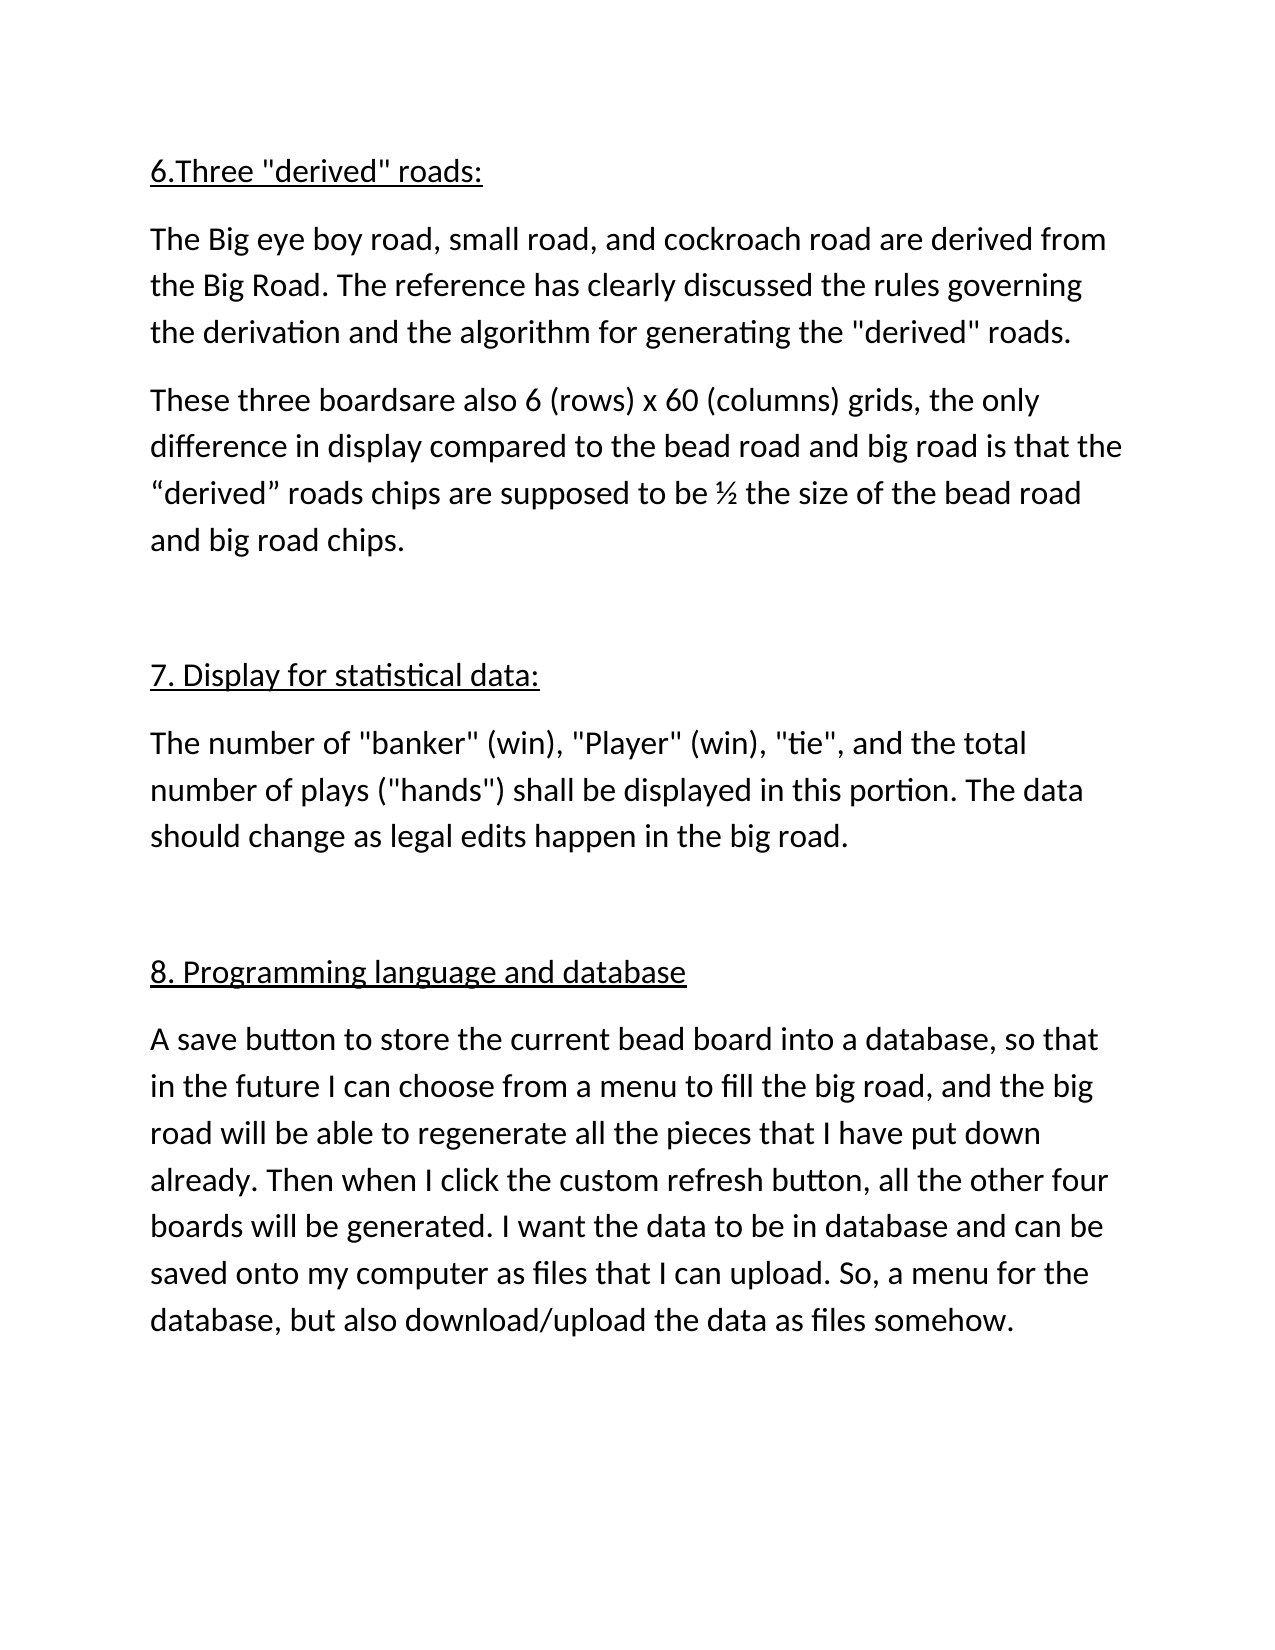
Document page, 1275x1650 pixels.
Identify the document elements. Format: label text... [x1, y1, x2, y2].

text The Big eye boy road, small road, and cockroach road are derived from the Big Road. The reference has clearly discussed the rules governing the derivation and the algorithm for generating the "derived" roads. [150, 218, 1125, 352]
text The number of "banker" (win), "Player" (win), "tie", and the total number of plays ("hands") shall be displayed in this portion. The data should change as legal edits happen in the big road. [150, 722, 1125, 856]
text 8. Programming language and database [150, 951, 1125, 991]
text 7. Display for statistical data: [150, 654, 1125, 695]
text These three boardsare also 6 (rows) x 60 (columns) grids, the only difference in display compared to the bead road and big road is that the “derived” roads chips are supposed to be ½ the size of the bead road and big road chips. [150, 379, 1125, 560]
text A save button to store the current bead board into a database, so that in the future I can choose from a menu to fill the big road, and the big road will be able to regenerate all the pieces that I have put down already. Then when I click the custom refresh button, all the other four boards will be generated. I want the data to be in database and can be saved onto my computer as files that I can upload. So, a menu for the database, but also download/upload the data as files somehow. [150, 1018, 1125, 1339]
text 6.Three "derived" roads: [150, 150, 1125, 191]
